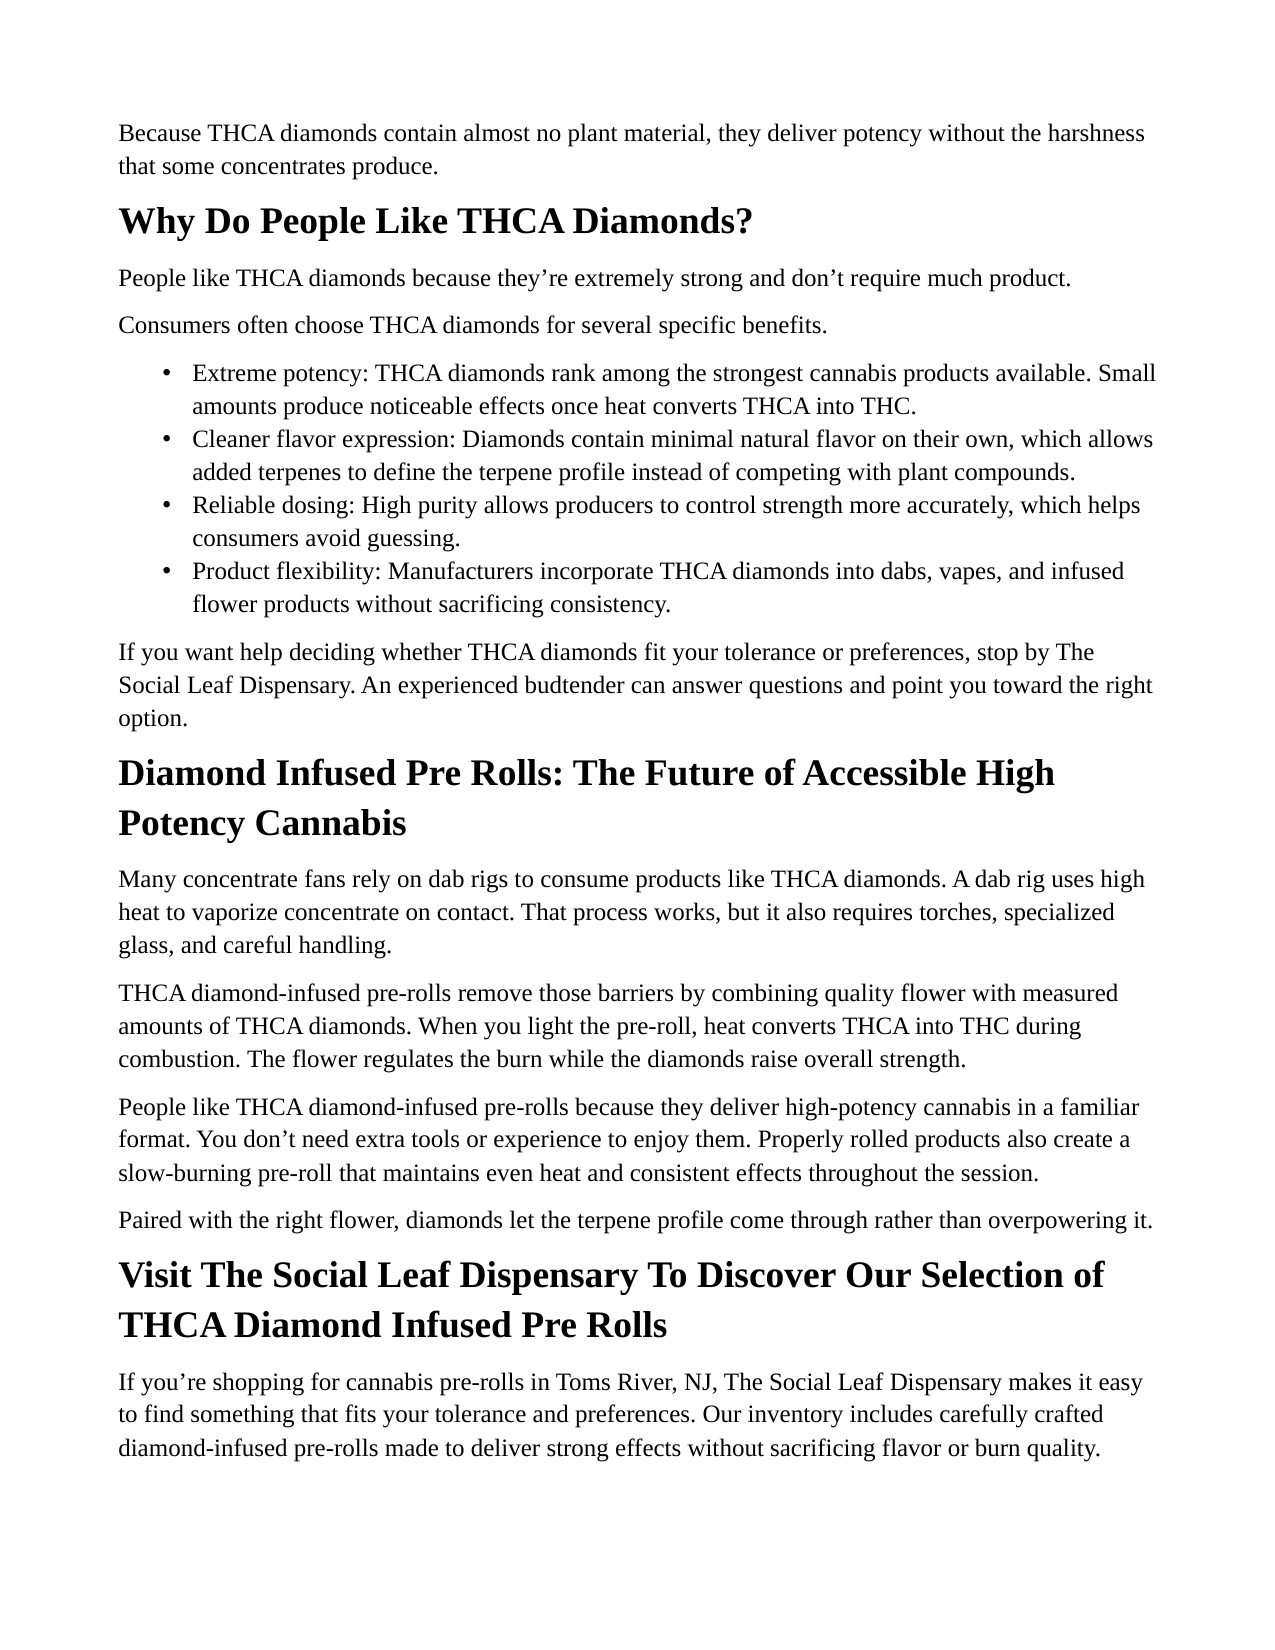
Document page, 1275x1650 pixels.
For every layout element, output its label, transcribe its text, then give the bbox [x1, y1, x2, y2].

text Paired with the right flower, diamonds let the terpene profile come through rather than overpowering it. [118, 1205, 1157, 1234]
subtitle Diamond Infused Pre Rolls: The Future of Accessible High Potency Cannabis [118, 751, 1157, 843]
list Reliable dosing: High purity allows producers to control strength more accurately, which helps consumers avoid guessing. [162, 490, 1157, 552]
text People like THCA diamonds because they’re extremely strong and don’t require much product. [118, 263, 1157, 292]
list Product flexibility: Manufacturers incorporate THCA diamonds into dabs, vapes, and infused flower products without sacrificing consistency. [162, 556, 1157, 618]
text If you’re shopping for cannabis pre-rolls in Toms River, NJ, The Social Leaf Dispensary makes it easy to find something that fits your tolerance and preferences. Our inventory includes carefully crafted diamond-infused pre-rolls made to deliver strong effects without sacrificing flavor or burn quality. [118, 1367, 1157, 1461]
list Cleaner flavor expression: Diamonds contain minimal natural flavor on their own, which allows added terpenes to define the terpene profile instead of competing with plant compounds. [162, 424, 1157, 486]
subtitle Why Do People Like THCA Diamonds? [118, 199, 1157, 242]
text THCA diamond-infused pre-rolls remove those barriers by combining quality flower with measured amounts of THCA diamonds. When you light the pre-roll, heat converts THCA into THC during combustion. The flower regulates the burn while the diamonds raise overall strength. [118, 978, 1157, 1073]
subtitle Visit The Social Leaf Dispensary To Discover Our Selection of THCA Diamond Infused Pre Rolls [118, 1253, 1157, 1346]
text Because THCA diamonds contain almost no plant material, they deliver potency without the harshness that some concentrates produce. [118, 118, 1157, 180]
text Consumers often choose THCA diamonds for several specific benefits. [118, 311, 1157, 339]
list Extreme potency: THCA diamonds rank among the strongest cannabis products available. Small amounts produce noticeable effects once heat converts THCA into THC. [162, 358, 1157, 420]
text Many concentrate fans rely on dab rigs to consume products like THCA diamonds. A dab rig uses high heat to vaporize concentrate on contact. That process works, but it also requires torches, specialized glass, and careful handling. [118, 864, 1157, 959]
text People like THCA diamond-infused pre-rolls because they deliver high-potency cannabis in a familiar format. You don’t need extra tools or experience to enjoy them. Properly rolled products also create a slow-burning pre-roll that maintains even heat and consistent effects throughout the session. [118, 1092, 1157, 1186]
text If you want help deciding whether THCA diamonds fit your tolerance or preferences, stop by The Social Leaf Dispensary. An experienced budtender can answer questions and point you toward the right option. [118, 637, 1157, 732]
